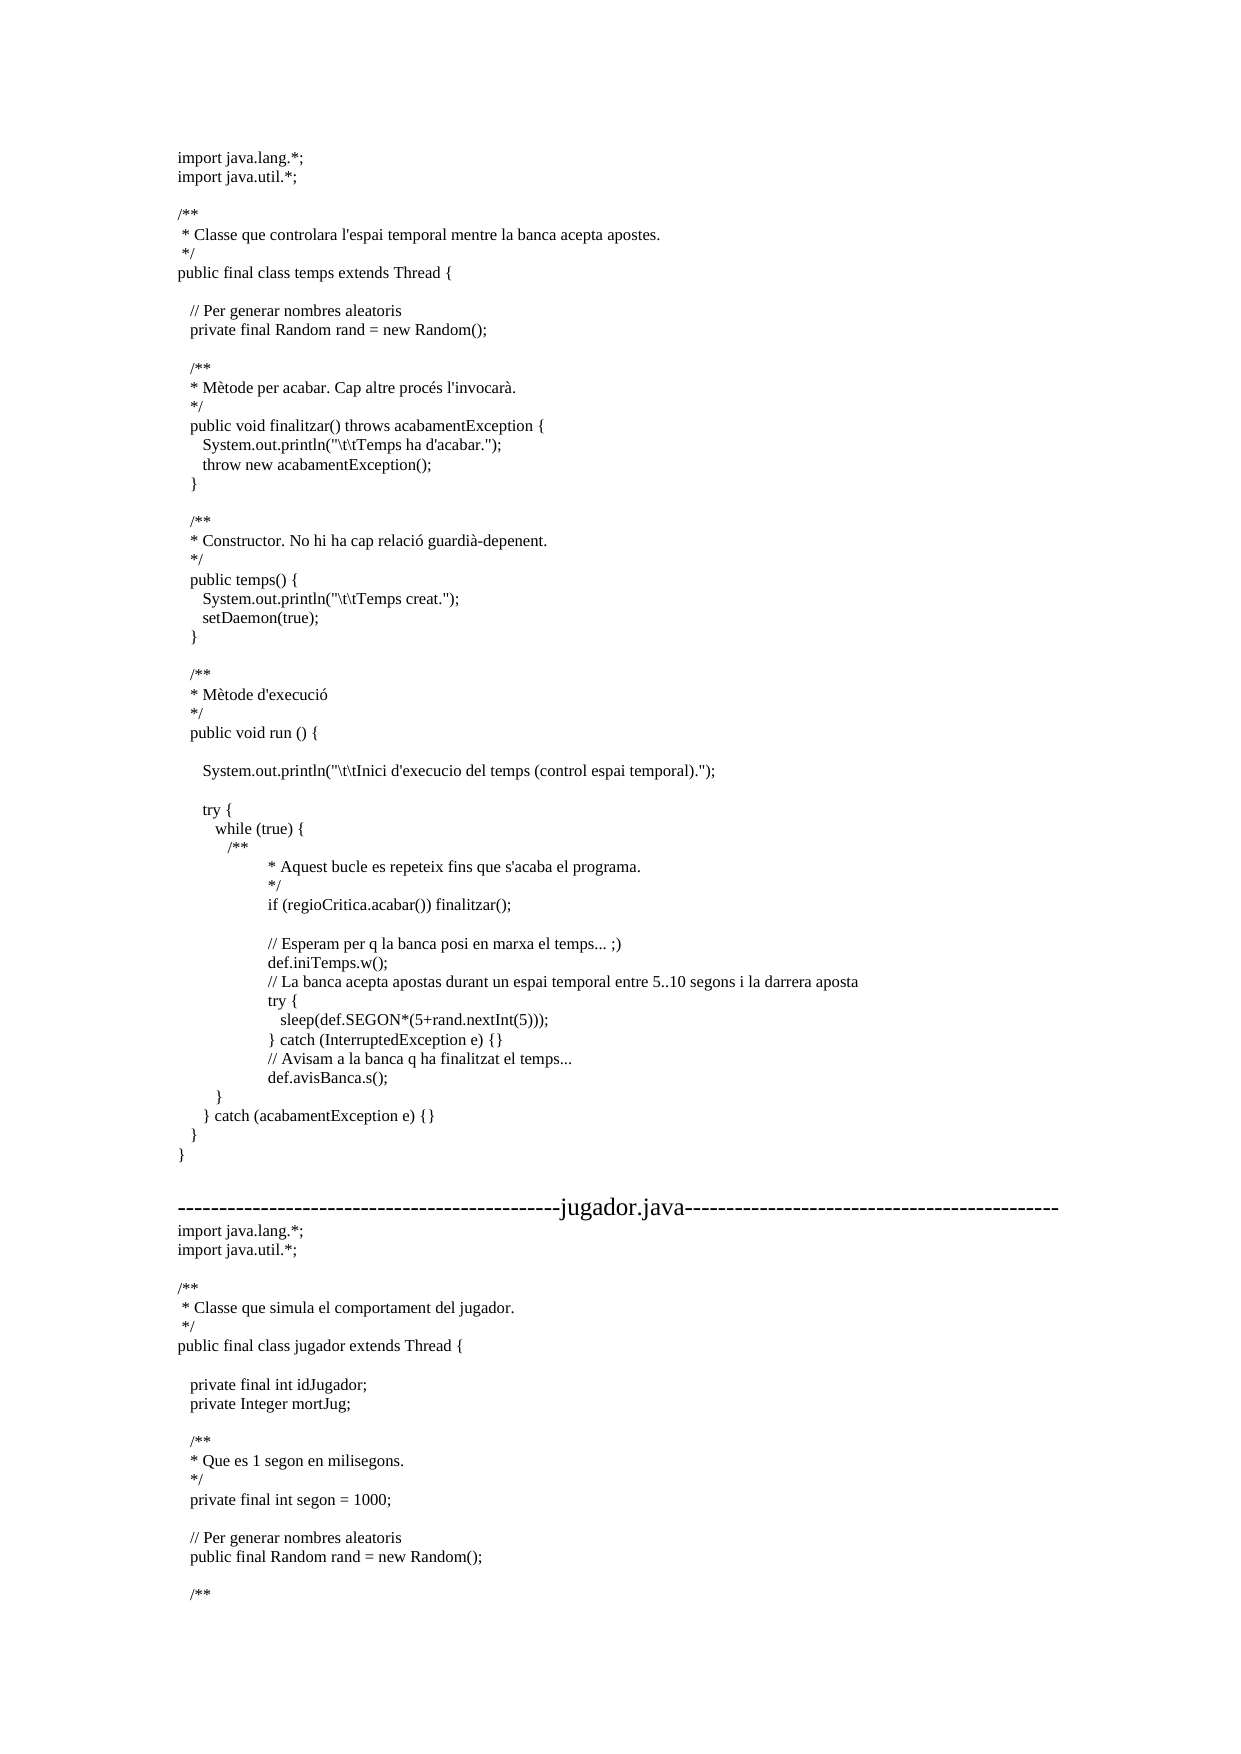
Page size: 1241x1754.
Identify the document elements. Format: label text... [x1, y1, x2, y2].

text public temps() { [177, 569, 1063, 588]
text public final class temps extends Thread { [177, 263, 1063, 282]
text /** [177, 1585, 1063, 1604]
text System.out.println("\t\tTemps ha d'acabar."); [177, 435, 1063, 454]
text import java.util.*; [177, 167, 1063, 186]
text */ [177, 1470, 1063, 1489]
text */ [177, 243, 1063, 263]
text /** [177, 1432, 1063, 1451]
text // Per generar nombres aleatoris [177, 301, 1063, 320]
text System.out.println("\t\tInici d'execucio del temps (control espai temporal)."); [177, 761, 1063, 780]
text setDaemon(true); [177, 608, 1063, 627]
text ----------------------------------------------jugador.java--------------------------------------------- [177, 1192, 1063, 1221]
text import java.util.*; [177, 1240, 1063, 1259]
text private Integer mortJug; [177, 1393, 1063, 1413]
text def.iniTemps.w(); [177, 953, 1063, 972]
text } [177, 627, 1063, 646]
text /** [177, 838, 1063, 857]
text * Classe que simula el comportament del jugador. [177, 1298, 1063, 1317]
text * Constructor. No hi ha cap relació guardià-depenent. [177, 531, 1063, 550]
text try { [177, 799, 1063, 818]
text private final int idJugador; [177, 1374, 1063, 1393]
text throw new acabamentException(); [177, 454, 1063, 473]
text * Que es 1 segon en milisegons. [177, 1451, 1063, 1470]
text } [177, 1144, 1063, 1163]
text } catch (acabamentException e) {} [177, 1106, 1063, 1125]
text // La banca acepta apostas durant un espai temporal entre 5..10 segons i la darrera aposta [177, 972, 1063, 991]
text private final int segon = 1000; [177, 1489, 1063, 1508]
text * Mètode per acabar. Cap altre procés l'invocarà. [177, 378, 1063, 397]
text try { [177, 991, 1063, 1010]
text * Aquest bucle es repeteix fins que s'acaba el programa. [177, 857, 1063, 876]
text */ [177, 1317, 1063, 1336]
text } [177, 473, 1063, 493]
text // Per generar nombres aleatoris [177, 1528, 1063, 1547]
text // Avisam a la banca q ha finalitzat el temps... [177, 1048, 1063, 1068]
text } [177, 1125, 1063, 1144]
text // Esperam per q la banca posi en marxa el temps... ;) [177, 933, 1063, 953]
text /** [177, 358, 1063, 378]
text sleep(def.SEGON*(5+rand.nextInt(5))); [177, 1010, 1063, 1029]
text /** [177, 512, 1063, 531]
text /** [177, 205, 1063, 224]
text */ [177, 550, 1063, 569]
text public void finalitzar() throws acabamentException { [177, 416, 1063, 435]
text while (true) { [177, 818, 1063, 838]
text /** [177, 665, 1063, 684]
text * Classe que controlara l'espai temporal mentre la banca acepta apostes. [177, 224, 1063, 243]
text } catch (InterruptedException e) {} [177, 1029, 1063, 1048]
text import java.lang.*; [177, 1221, 1063, 1240]
text */ [177, 397, 1063, 416]
text public void run () { [177, 723, 1063, 742]
text System.out.println("\t\tTemps creat."); [177, 588, 1063, 608]
text if (regioCritica.acabar()) finalitzar(); [177, 895, 1063, 914]
text import java.lang.*; [177, 148, 1063, 167]
text def.avisBanca.s(); [177, 1068, 1063, 1087]
text * Mètode d'execució [177, 684, 1063, 703]
text public final class jugador extends Thread { [177, 1336, 1063, 1355]
text public final Random rand = new Random(); [177, 1547, 1063, 1566]
text } [177, 1087, 1063, 1106]
text private final Random rand = new Random(); [177, 320, 1063, 339]
text */ [177, 876, 1063, 895]
text */ [177, 703, 1063, 723]
text /** [177, 1278, 1063, 1298]
